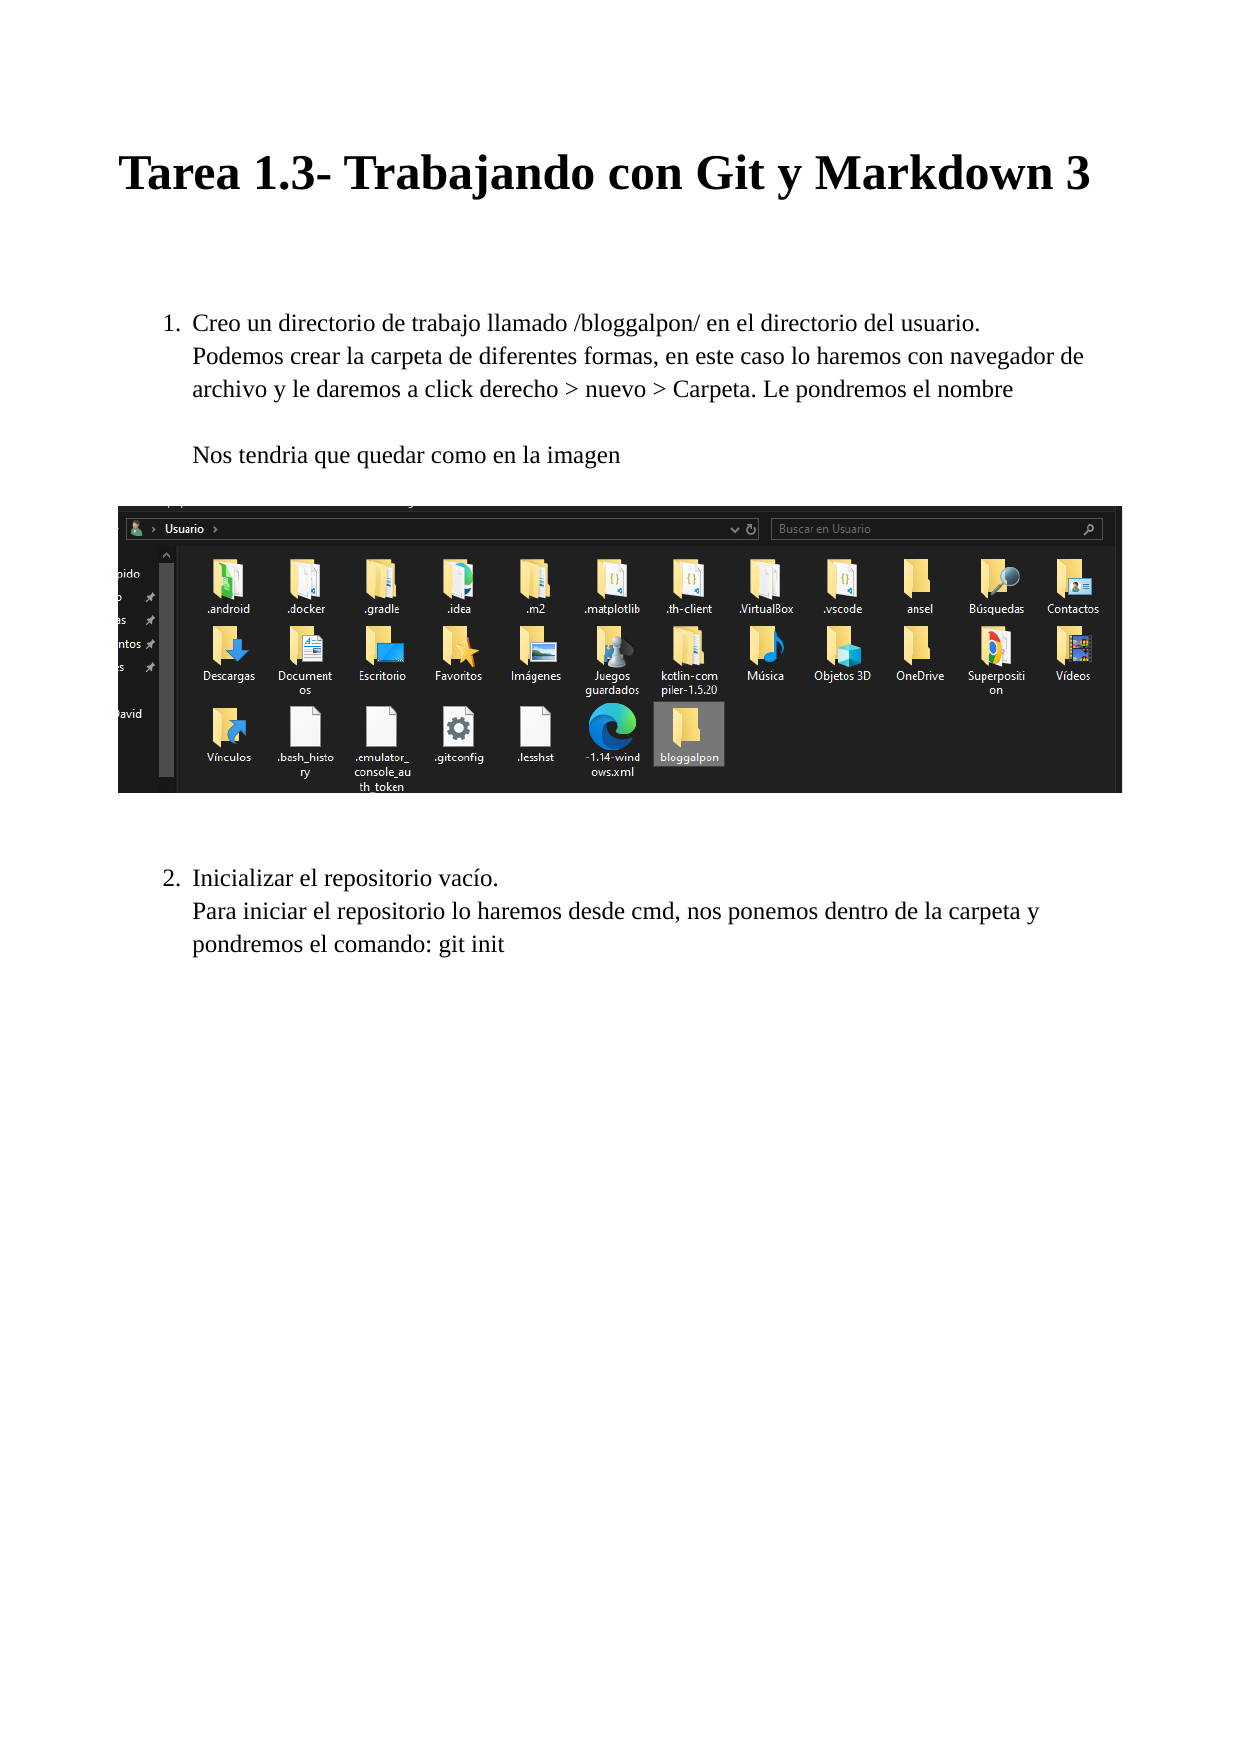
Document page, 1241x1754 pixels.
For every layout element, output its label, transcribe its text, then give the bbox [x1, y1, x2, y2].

list Inicializar el repositorio vacío. [162, 863, 1122, 892]
list Creo un directorio de trabajo llamado /bloggalpon/ en el directorio del usuario. [162, 308, 1122, 337]
text Nos tendria que quedar como en la imagen [118, 440, 1122, 469]
list Podemos crear la carpeta de diferentes formas, en este caso lo haremos con navegador de archivo y le daremos a click derecho > nuevo > Carpeta. Le pondremos el nombre [162, 341, 1122, 403]
list Para iniciar el repositorio lo haremos desde cmd, nos ponemos dentro de la carpeta y pondremos el comando: git init [162, 896, 1122, 958]
picture [118, 506, 1123, 793]
subtitle Tarea 1.3- Trabajando con Git y Markdown 3 [118, 143, 1122, 201]
